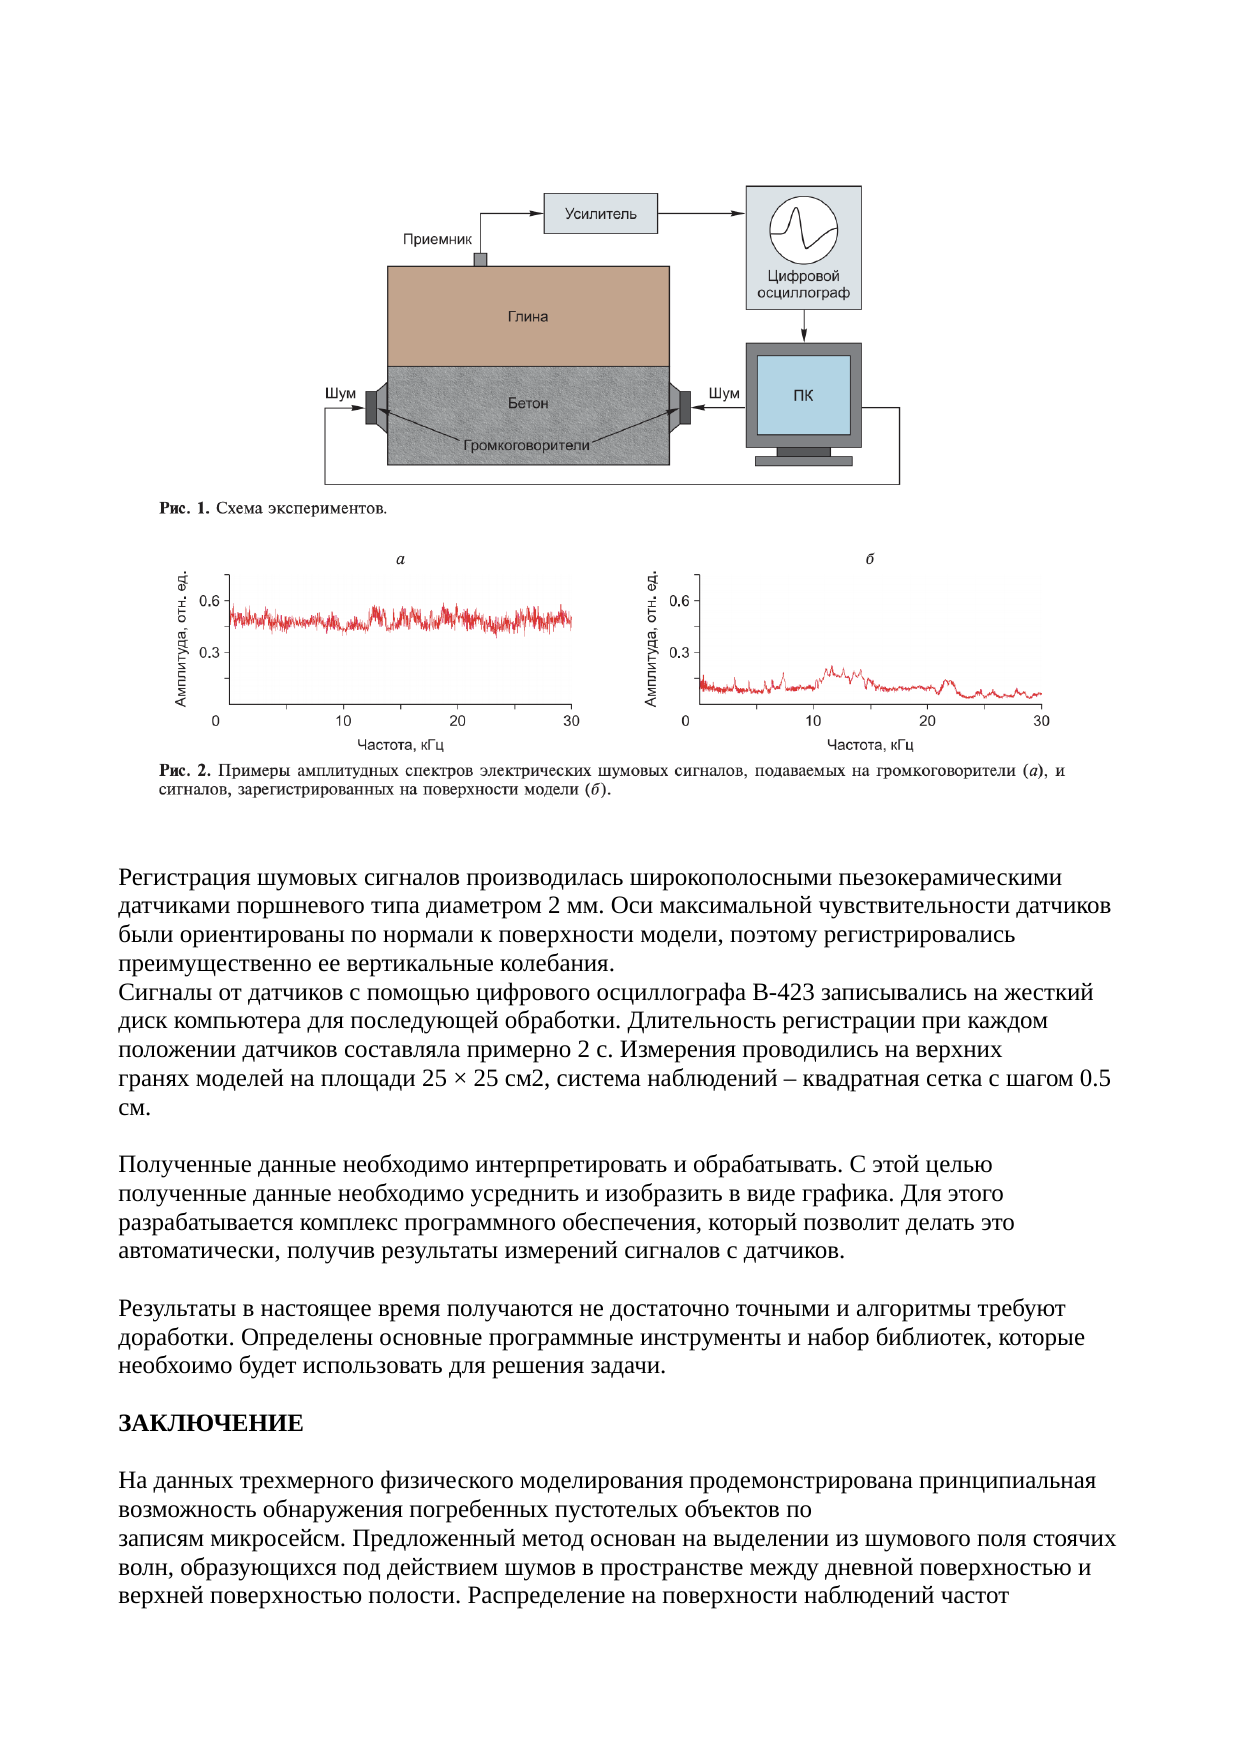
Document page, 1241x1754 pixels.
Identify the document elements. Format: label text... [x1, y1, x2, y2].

text Сигналы от датчиков с помощью цифрового осциллографа В-423 записывались на жесткий диск компьютера для последующей обработки. Длительность регистрации при каждом положении датчиков составляла примерно 2 с. Измерения проводились на верхних [118, 977, 1122, 1063]
text ЗАКЛЮЧЕНИЕ [118, 1408, 1122, 1437]
text записям микросейсм. Предложенный метод основан на выделении из шумового поля стоячих волн, образующихся под действием шумов в пространстве между дневной поверхностью и верхней поверхностью полости. Распределение на поверхности наблюдений частот [118, 1523, 1122, 1609]
text Результаты в настоящее время получаются не достаточно точными и алгоритмы требуют доработки. Определены основные программные инструменты и набор библиотек, которые необхоимо будет использовать для решения задачи. [118, 1293, 1122, 1379]
text На данных трехмерного физического моделирования продемонстрирована принципиальная возможность обнаружения погребенных пустотелых объектов по [118, 1465, 1122, 1523]
text Регистрация шумовых сигналов производилась широкополосными пьезокерамическими датчиками поршневого типа диаметром 2 мм. Оси максимальной чувствительности датчиков были ориентированы по нормали к поверхности модели, поэтому регистрировались преимущественно ее вертикальные колебания. [118, 862, 1122, 977]
text Полученные данные необходимо интерпретировать и обрабатывать. С этой целью полученные данные необходимо усреднить и изобразить в виде графика. Для этого разрабатывается комплекс программного обеспечения, который позволит делать это автоматически, получив результаты измерений сигналов с датчиков. [118, 1149, 1122, 1264]
text гранях моделей на площади 25 × 25 см2, система наблюдений – квадратная сетка с шагом 0.5 см. [118, 1063, 1122, 1120]
picture [118, 118, 1123, 804]
